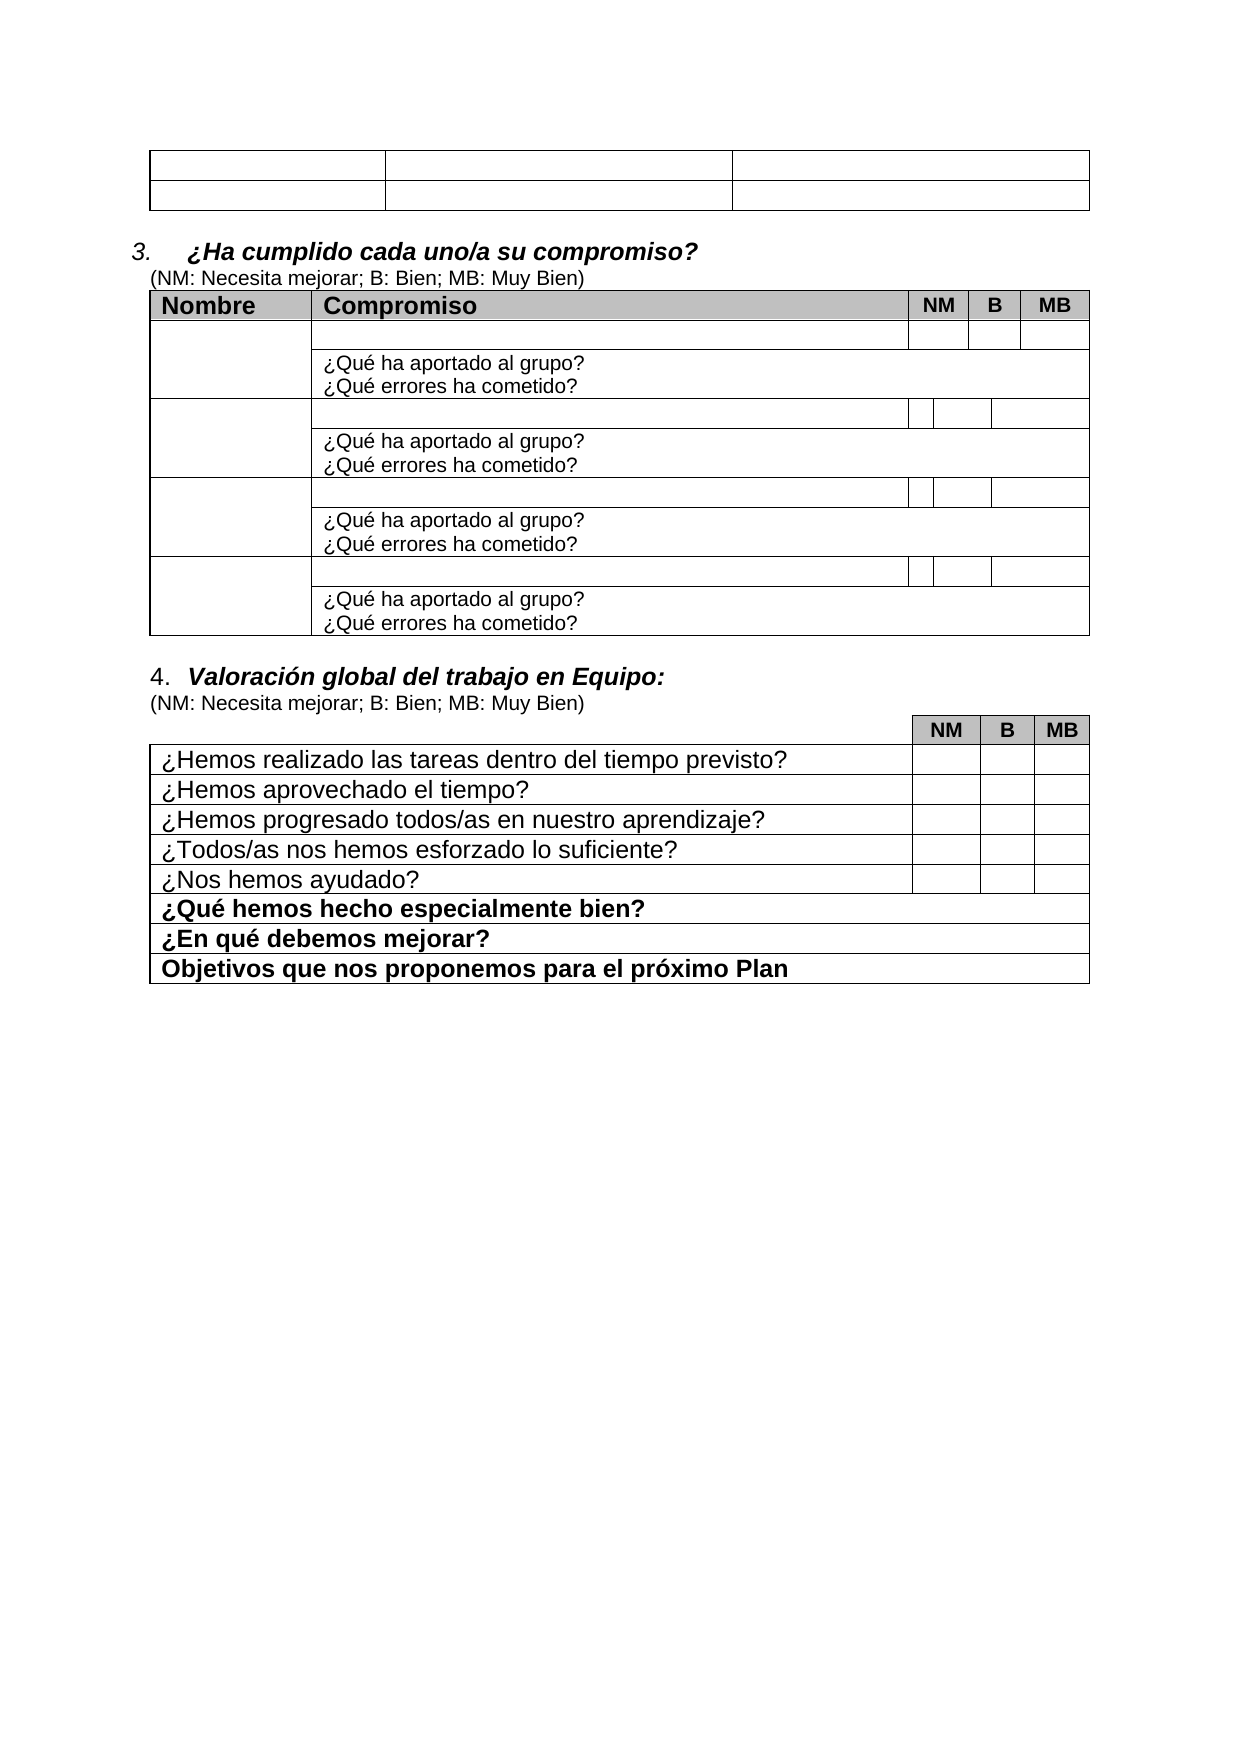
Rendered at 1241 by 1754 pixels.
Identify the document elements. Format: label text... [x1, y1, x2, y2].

list Valoración global del trabajo en Equipo: [150, 662, 1090, 691]
table_cell [981, 865, 1034, 893]
table_header B [969, 291, 1020, 319]
table_header Compromiso [312, 291, 908, 319]
table_cell [934, 478, 991, 507]
table_cell [969, 321, 1020, 349]
table_cell ¿Qué hemos hecho especialmente bien? [151, 894, 1089, 923]
table_cell [909, 557, 933, 586]
table_cell [151, 478, 311, 556]
table_header NM [909, 291, 968, 319]
table_cell ¿Qué ha aportado al grupo? ¿Qué errores ha cometido? [312, 350, 1089, 398]
table_cell ¿En qué debemos mejorar? [151, 924, 1089, 953]
table_cell [981, 775, 1034, 804]
table_cell [981, 805, 1034, 834]
table_cell [386, 181, 732, 209]
table_cell [733, 151, 1089, 180]
table_cell [981, 835, 1034, 863]
table_cell [1035, 865, 1089, 893]
table_cell [909, 321, 968, 349]
table_cell [151, 321, 311, 398]
table_cell [151, 399, 311, 477]
table_cell [151, 151, 385, 180]
table_cell [312, 399, 908, 428]
table_cell [312, 321, 908, 349]
table_cell [151, 181, 385, 209]
table_cell [913, 745, 980, 774]
table_cell [913, 865, 980, 893]
table_header MB [1021, 291, 1089, 319]
table_cell [909, 399, 933, 428]
table_cell [1035, 745, 1089, 774]
table_cell [1035, 805, 1089, 834]
table_cell [312, 557, 908, 586]
table_cell [386, 151, 732, 180]
table_cell ¿Todos/as nos hemos esforzado lo suficiente? [151, 835, 912, 863]
table_header Nombre [151, 291, 311, 319]
table_cell ¿Qué ha aportado al grupo? ¿Qué errores ha cometido? [312, 429, 1089, 477]
table_cell [992, 399, 1089, 428]
table_cell [913, 775, 980, 804]
table_cell [151, 557, 311, 634]
table_cell ¿Qué ha aportado al grupo? ¿Qué errores ha cometido? [312, 508, 1089, 556]
text (NM: Necesita mejorar; B: Bien; MB: Muy Bien) [150, 266, 1090, 290]
table_cell [913, 835, 980, 863]
table_cell [1021, 321, 1089, 349]
table_cell [934, 557, 991, 586]
table_cell [733, 181, 1089, 209]
table_cell ¿Hemos aprovechado el tiempo? [151, 775, 912, 804]
table_cell ¿Hemos progresado todos/as en nuestro aprendizaje? [151, 805, 912, 834]
table_cell ¿Hemos realizado las tareas dentro del tiempo previsto? [151, 745, 912, 774]
table_cell ¿Nos hemos ayudado? [151, 865, 912, 893]
table_cell Objetivos que nos proponemos para el próximo Plan [151, 954, 1089, 983]
table_cell [992, 557, 1089, 586]
table_header B [981, 716, 1034, 744]
table_cell [913, 805, 980, 834]
table_header [150, 715, 912, 744]
table_header NM [913, 716, 980, 744]
table_cell [909, 478, 933, 507]
table_cell [981, 745, 1034, 774]
table_header MB [1035, 716, 1089, 744]
table_cell [312, 478, 908, 507]
list ¿Ha cumplido cada uno/a su compromiso? [131, 237, 1090, 266]
text (NM: Necesita mejorar; B: Bien; MB: Muy Bien) [150, 691, 1090, 714]
table_cell [992, 478, 1089, 507]
table_cell [934, 399, 991, 428]
table_cell ¿Qué ha aportado al grupo? ¿Qué errores ha cometido? [312, 587, 1089, 634]
table_cell [1035, 775, 1089, 804]
table_cell [1035, 835, 1089, 863]
